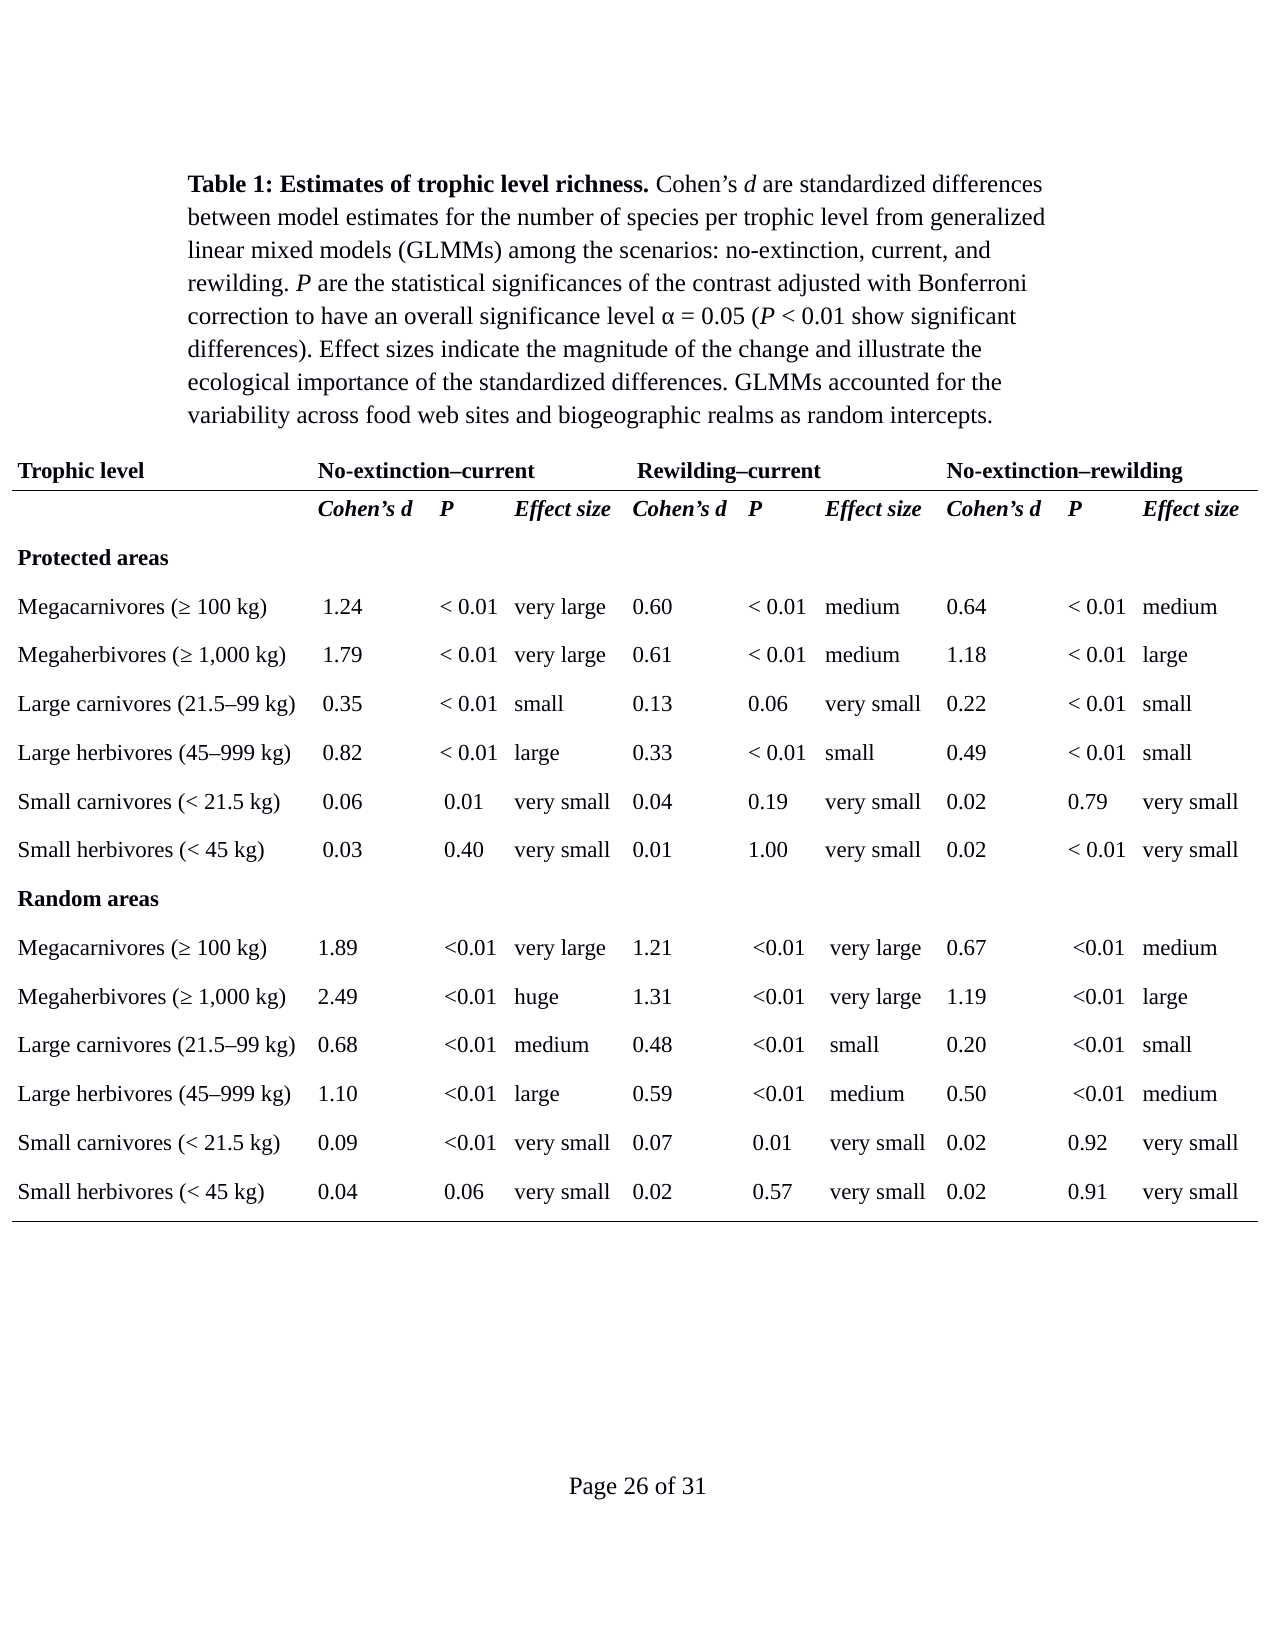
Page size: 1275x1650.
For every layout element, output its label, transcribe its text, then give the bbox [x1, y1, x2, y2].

table_cell < 0.01 [434, 685, 508, 733]
table_cell 0.61 [627, 636, 742, 684]
table_cell 0.01 [434, 782, 508, 831]
table_cell 0.06 [742, 685, 819, 733]
table_cell 1.10 [312, 1075, 434, 1123]
table_cell <0.01 [742, 928, 819, 977]
table_cell large [509, 733, 627, 782]
table_cell 1.00 [742, 831, 819, 879]
table_cell 0.22 [941, 685, 1062, 733]
table_cell 0.13 [627, 685, 742, 733]
table_cell very small [1137, 831, 1258, 879]
table_cell large [1137, 636, 1258, 684]
table_cell 1.79 [312, 636, 434, 684]
table_cell P [742, 491, 819, 538]
table_cell 0.19 [742, 782, 819, 831]
table_cell < 0.01 [1062, 636, 1137, 684]
table_cell Megaherbivores (≥ 1,000 kg) [12, 636, 312, 684]
table_cell 0.91 [1062, 1172, 1137, 1221]
table_cell < 0.01 [1062, 587, 1137, 636]
table_cell Large carnivores (21.5–99 kg) [12, 685, 312, 733]
table_cell Small herbivores (< 45 kg) [12, 831, 312, 879]
table_cell <0.01 [742, 1026, 819, 1074]
table_cell Effect size [1137, 491, 1258, 538]
table_cell <0.01 [1062, 1075, 1137, 1123]
table_cell Small carnivores (< 21.5 kg) [12, 782, 312, 831]
table_cell Cohen’s d [941, 491, 1062, 538]
table_cell 0.09 [312, 1123, 434, 1172]
table_cell Small carnivores (< 21.5 kg) [12, 1123, 312, 1172]
table_cell 0.60 [627, 587, 742, 636]
table_cell medium [1137, 587, 1258, 636]
table_cell 1.31 [627, 977, 742, 1026]
table_cell 0.03 [312, 831, 434, 879]
table_cell 1.89 [312, 928, 434, 977]
table_cell 1.18 [941, 636, 1062, 684]
table_cell very small [509, 831, 627, 879]
table_cell 1.19 [941, 977, 1062, 1026]
table_cell <0.01 [742, 1075, 819, 1123]
table_header No-extinction–current [312, 452, 627, 489]
table_cell Effect size [509, 491, 627, 538]
table_cell <0.01 [434, 928, 508, 977]
table_cell <0.01 [1062, 977, 1137, 1026]
table_cell 0.04 [312, 1172, 434, 1221]
table_cell very small [819, 831, 941, 879]
table_cell <0.01 [434, 1075, 508, 1123]
table_cell Megacarnivores (≥ 100 kg) [12, 928, 312, 977]
table_cell Megacarnivores (≥ 100 kg) [12, 587, 312, 636]
table_cell medium [1137, 1075, 1258, 1123]
table_cell <0.01 [434, 1026, 508, 1074]
table_cell 0.59 [627, 1075, 742, 1123]
table_cell < 0.01 [434, 636, 508, 684]
table_cell large [1137, 977, 1258, 1026]
table_cell 0.06 [312, 782, 434, 831]
table_cell Megaherbivores (≥ 1,000 kg) [12, 977, 312, 1026]
table_cell very small [509, 782, 627, 831]
table_cell medium [819, 587, 941, 636]
table_cell 1.21 [627, 928, 742, 977]
table_cell very small [819, 1123, 941, 1172]
table_cell 0.04 [627, 782, 742, 831]
table_cell <0.01 [1062, 928, 1137, 977]
table_cell 0.48 [627, 1026, 742, 1074]
table_header Trophic level [12, 452, 312, 489]
table_cell small [509, 685, 627, 733]
table_header No-extinction–rewilding [941, 452, 1258, 489]
text Table 1: Estimates of trophic level richness. Cohen’s d are standardized differences between model estimates for the number of species per trophic level from generalized linear mixed models (GLMMs) among the scenarios: no-extinction, current, and rewilding. P are the statistical significances of the contrast adjusted with Bonferroni correction to have an overall significance level α = 0.05 (P < 0.01 show significant differences). Effect sizes indicate the magnitude of the change and illustrate the ecological importance of the standardized differences. GLMMs accounted for the variability across food web sites and biogeographic realms as random intercepts. [187, 169, 1087, 429]
table_cell < 0.01 [1062, 733, 1137, 782]
table_cell large [509, 1075, 627, 1123]
table_cell very large [819, 977, 941, 1026]
table_header Rewilding–current [627, 452, 941, 489]
table_cell very small [1137, 1172, 1258, 1221]
table_cell very small [819, 685, 941, 733]
table_cell very small [1137, 782, 1258, 831]
table_cell very small [819, 782, 941, 831]
table_cell medium [819, 636, 941, 684]
table_cell < 0.01 [742, 733, 819, 782]
table_cell 0.92 [1062, 1123, 1137, 1172]
table_cell very large [509, 587, 627, 636]
table_cell very small [819, 1172, 941, 1221]
table_cell Cohen’s d [627, 491, 742, 538]
table_cell < 0.01 [1062, 831, 1137, 879]
table_cell P [434, 491, 508, 538]
table_cell very small [1137, 1123, 1258, 1172]
table_cell < 0.01 [742, 636, 819, 684]
table_cell 0.01 [742, 1123, 819, 1172]
table_cell <0.01 [434, 1123, 508, 1172]
table_cell 0.35 [312, 685, 434, 733]
table_cell Small herbivores (< 45 kg) [12, 1172, 312, 1221]
table_cell small [1137, 685, 1258, 733]
table_cell very large [509, 928, 627, 977]
table_cell 0.07 [627, 1123, 742, 1172]
table_cell 0.82 [312, 733, 434, 782]
table_cell < 0.01 [742, 587, 819, 636]
table_cell 0.33 [627, 733, 742, 782]
table_cell <0.01 [434, 977, 508, 1026]
table_cell 0.57 [742, 1172, 819, 1221]
table_cell 0.68 [312, 1026, 434, 1074]
table_cell 0.02 [941, 831, 1062, 879]
table_cell < 0.01 [1062, 685, 1137, 733]
table_cell < 0.01 [434, 587, 508, 636]
table_cell 0.64 [941, 587, 1062, 636]
table_cell 0.50 [941, 1075, 1062, 1123]
table_cell 0.02 [941, 782, 1062, 831]
table_cell 0.49 [941, 733, 1062, 782]
table_cell very small [509, 1172, 627, 1221]
table_cell [12, 491, 312, 538]
table_cell 0.67 [941, 928, 1062, 977]
table_cell Large carnivores (21.5–99 kg) [12, 1026, 312, 1074]
table_cell small [819, 733, 941, 782]
table_cell medium [509, 1026, 627, 1074]
table_cell 0.06 [434, 1172, 508, 1221]
table_cell medium [819, 1075, 941, 1123]
table_cell small [819, 1026, 941, 1074]
table_cell medium [1137, 928, 1258, 977]
table_cell <0.01 [742, 977, 819, 1026]
table_cell <0.01 [1062, 1026, 1137, 1074]
table_cell Large herbivores (45–999 kg) [12, 1075, 312, 1123]
table_cell Effect size [819, 491, 941, 538]
table_cell 1.24 [312, 587, 434, 636]
table_cell 0.02 [627, 1172, 742, 1221]
table_cell 0.20 [941, 1026, 1062, 1074]
table_cell 2.49 [312, 977, 434, 1026]
table_cell very large [509, 636, 627, 684]
table_cell 0.40 [434, 831, 508, 879]
table_cell < 0.01 [434, 733, 508, 782]
table_cell small [1137, 733, 1258, 782]
table_cell very small [509, 1123, 627, 1172]
table_cell small [1137, 1026, 1258, 1074]
table_cell Cohen’s d [312, 491, 434, 538]
table_cell 0.01 [627, 831, 742, 879]
table_cell Random areas [12, 880, 1258, 928]
table_cell huge [509, 977, 627, 1026]
table_cell Large herbivores (45–999 kg) [12, 733, 312, 782]
table_cell 0.79 [1062, 782, 1137, 831]
table_cell P [1062, 491, 1137, 538]
table_cell 0.02 [941, 1172, 1062, 1221]
table_cell 0.02 [941, 1123, 1062, 1172]
table_cell Protected areas [12, 538, 1258, 587]
table_cell very large [819, 928, 941, 977]
